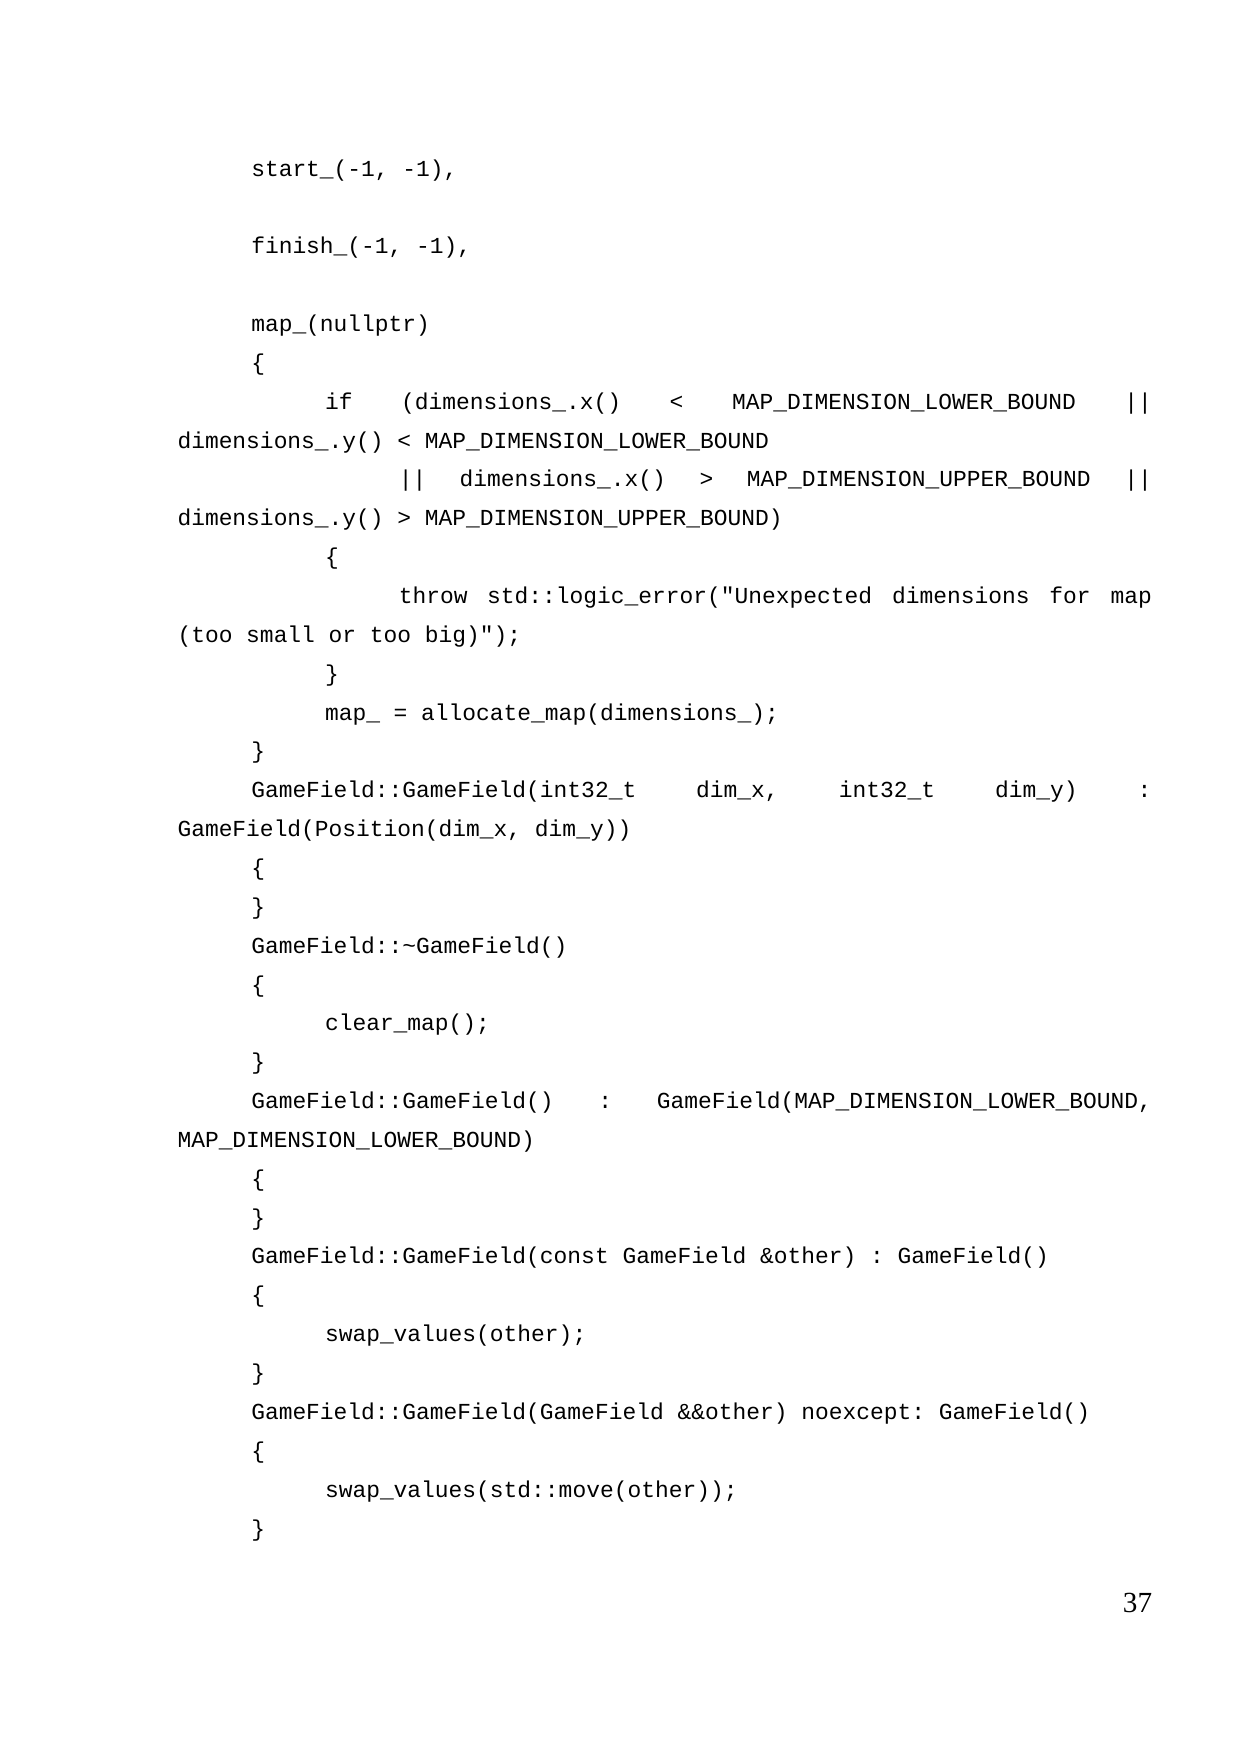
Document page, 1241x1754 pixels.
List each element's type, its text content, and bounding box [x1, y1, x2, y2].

text } [177, 1361, 1152, 1387]
text GameField::GameField(GameField &&other) noexcept: GameField() [177, 1400, 1152, 1426]
text map_(nullptr) [177, 273, 1152, 338]
text { [177, 973, 1152, 999]
text GameField::GameField(const GameField &other) : GameField() [177, 1245, 1152, 1271]
text GameField::GameField(int32_t dim_x, int32_t dim_y) : GameField(Position(dim_x, dim_y)) [177, 779, 1152, 843]
text } [177, 1517, 1152, 1543]
text map_ = allocate_map(dimensions_); [177, 701, 1152, 727]
text { [177, 856, 1152, 882]
text start_(-1, -1), [177, 118, 1152, 183]
text clear_map(); [177, 1012, 1152, 1038]
text { [177, 1167, 1152, 1193]
text { [177, 351, 1152, 377]
text GameField::GameField() : GameField(MAP_DIMENSION_LOWER_BOUND, MAP_DIMENSION_LOWER_BOUND) [177, 1089, 1152, 1154]
text } [177, 740, 1152, 766]
text } [177, 895, 1152, 921]
text swap_values(std::move(other)); [177, 1478, 1152, 1504]
text finish_(-1, -1), [177, 196, 1152, 261]
text { [177, 1439, 1152, 1465]
text GameField::~GameField() [177, 934, 1152, 960]
text swap_values(other); [177, 1323, 1152, 1348]
text if (dimensions_.x() < MAP_DIMENSION_LOWER_BOUND || dimensions_.y() < MAP_DIMENSION_LOWER_BOUND [177, 390, 1152, 455]
text || dimensions_.x() > MAP_DIMENSION_UPPER_BOUND || dimensions_.y() > MAP_DIMENSION_UPPER_BOUND) [177, 468, 1152, 533]
text { [177, 546, 1152, 571]
text } [177, 1051, 1152, 1077]
text } [177, 662, 1152, 688]
text { [177, 1284, 1152, 1310]
text throw std::logic_error("Unexpected dimensions for map (too small or too big)"); [177, 584, 1152, 649]
text } [177, 1206, 1152, 1232]
